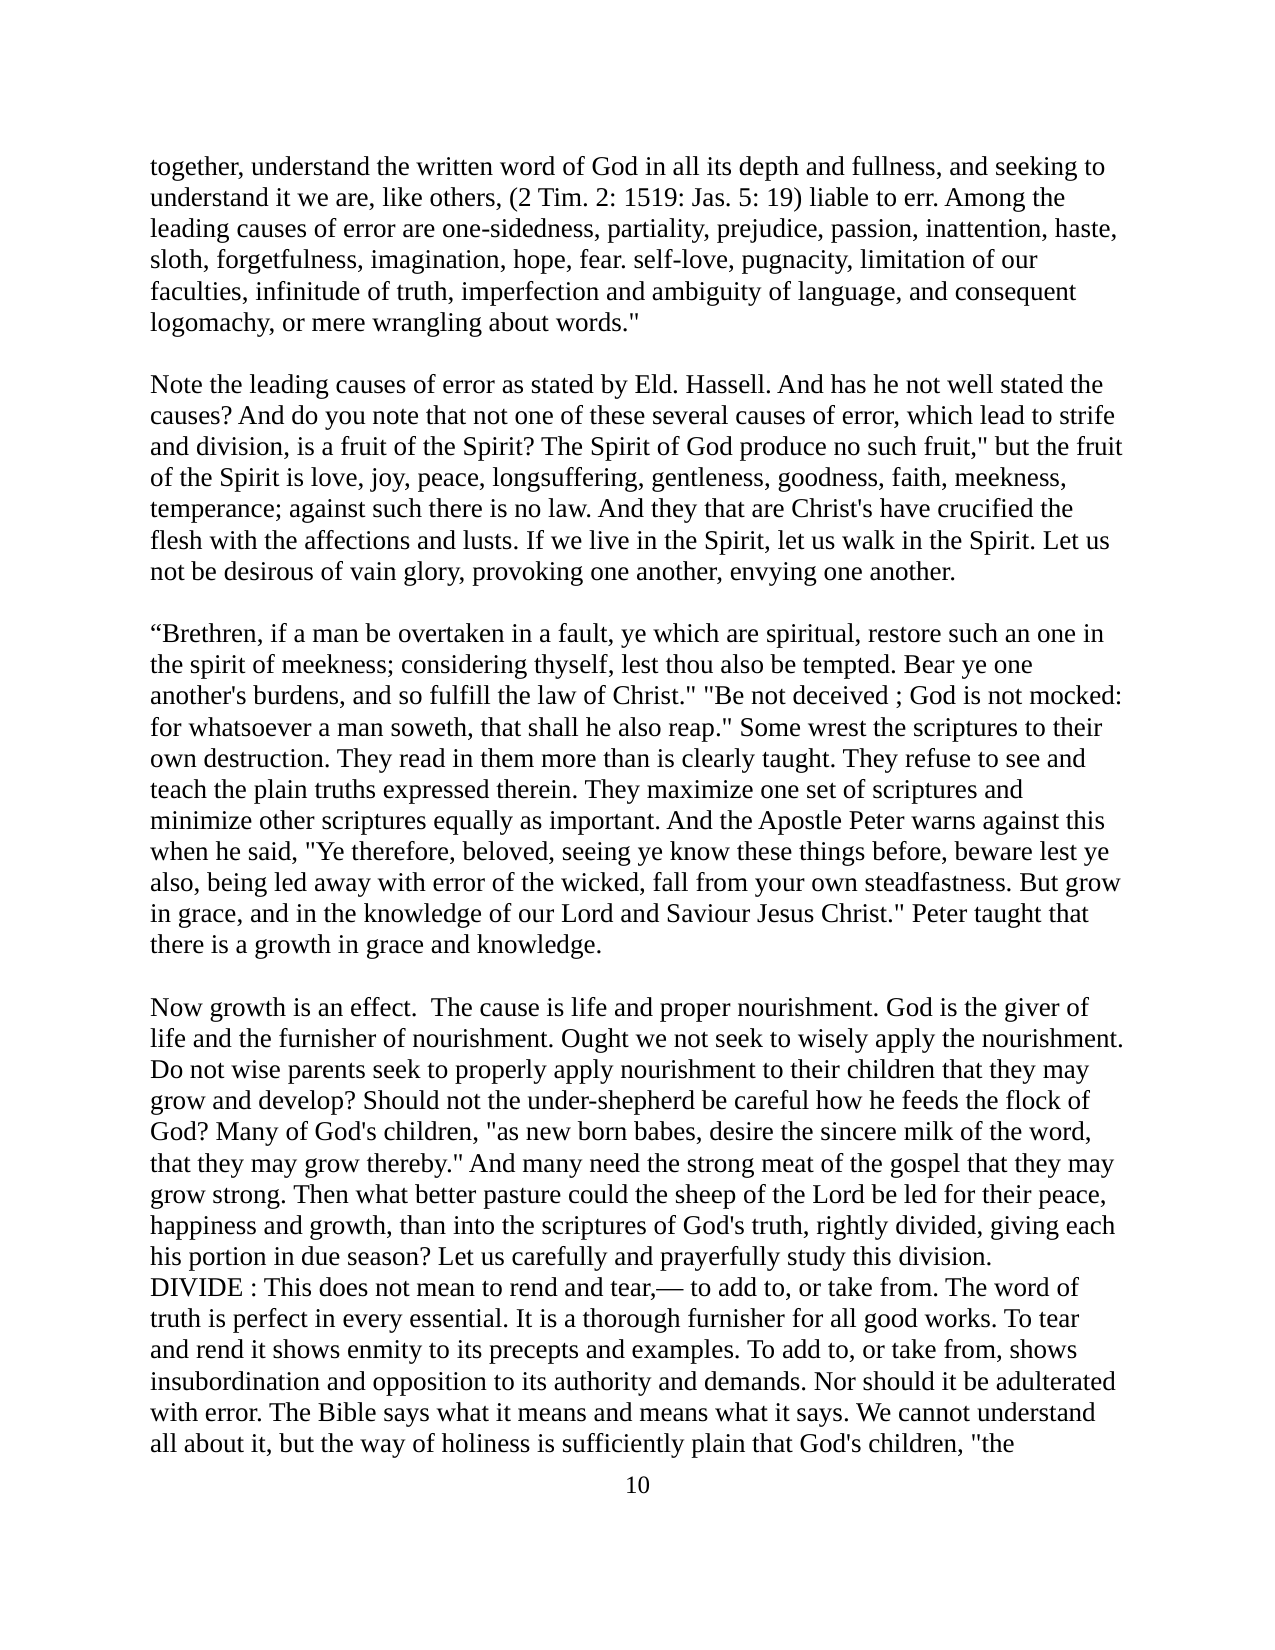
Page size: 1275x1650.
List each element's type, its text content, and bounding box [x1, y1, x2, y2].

text Now growth is an effect. The cause is life and proper nourishment. God is the giver of life and the furnisher of nourishment. Ought we not seek to wisely apply the nourishment. Do not wise parents seek to properly apply nourishment to their children that they may grow and develop? Should not the under-shepherd be careful how he feeds the flock of God? Many of God's children, "as new born babes, desire the sincere milk of the word, that they may grow thereby." And many need the strong meat of the gospel that they may grow strong. Then what better pasture could the sheep of the Lord be led for their peace, happiness and growth, than into the scriptures of God's truth, rightly divided, giving each his portion in due season? Let us carefully and prayerfully study this division. [150, 991, 1125, 1271]
text “Brethren, if a man be overtaken in a fault, ye which are spiritual, restore such an one in the spirit of meekness; considering thyself, lest thou also be tempted. Bear ye one another's burdens, and so fulfill the law of Christ." "Be not deceived ; God is not mocked: for whatsoever a man soweth, that shall he also reap." Some wrest the scriptures to their own destruction. They read in them more than is clearly taught. They refuse to see and teach the plain truths expressed therein. They maximize one set of scriptures and minimize other scriptures equally as important. And the Apostle Peter warns against this when he said, "Ye therefore, beloved, seeing ye know these things before, beware lest ye also, being led away with error of the wicked, fall from your own steadfastness. But grow in grace, and in the knowledge of our Lord and Saviour Jesus Christ." Peter taught that there is a growth in grace and knowledge. [150, 617, 1125, 960]
text DIVIDE : This does not mean to rend and tear,— to add to, or take from. The word of truth is perfect in every essential. It is a thorough furnisher for all good works. To tear and rend it shows enmity to its precepts and examples. To add to, or take from, shows insubordination and opposition to its authority and demands. Nor should it be adulterated with error. The Bible says what it means and means what it says. We cannot understand all about it, but the way of holiness is sufficiently plain that God's children, "the [150, 1271, 1125, 1458]
text Note the leading causes of error as stated by Eld. Hassell. And has he not well stated the causes? And do you note that not one of these several causes of error, which lead to strife and division, is a fruit of the Spirit? The Spirit of God produce no such fruit," but the fruit of the Spirit is love, joy, peace, longsuffering, gentleness, goodness, faith, meekness, temperance; against such there is no law. And they that are Christ's have crucified the flesh with the affections and lusts. If we live in the Spirit, let us walk in the Spirit. Let us not be desirous of vain glory, provoking one another, envying one another. [150, 368, 1125, 586]
text together, understand the written word of God in all its depth and fullness, and seeking to understand it we are, like others, (2 Tim. 2: 1519: Jas. 5: 19) liable to err. Among the leading causes of error are one-sidedness, partiality, prejudice, passion, inattention, haste, sloth, forgetfulness, imagination, hope, fear. self-love, pugnacity, limitation of our faculties, infinitude of truth, imperfection and ambiguity of language, and consequent logomachy, or mere wrangling about words." [150, 150, 1125, 337]
